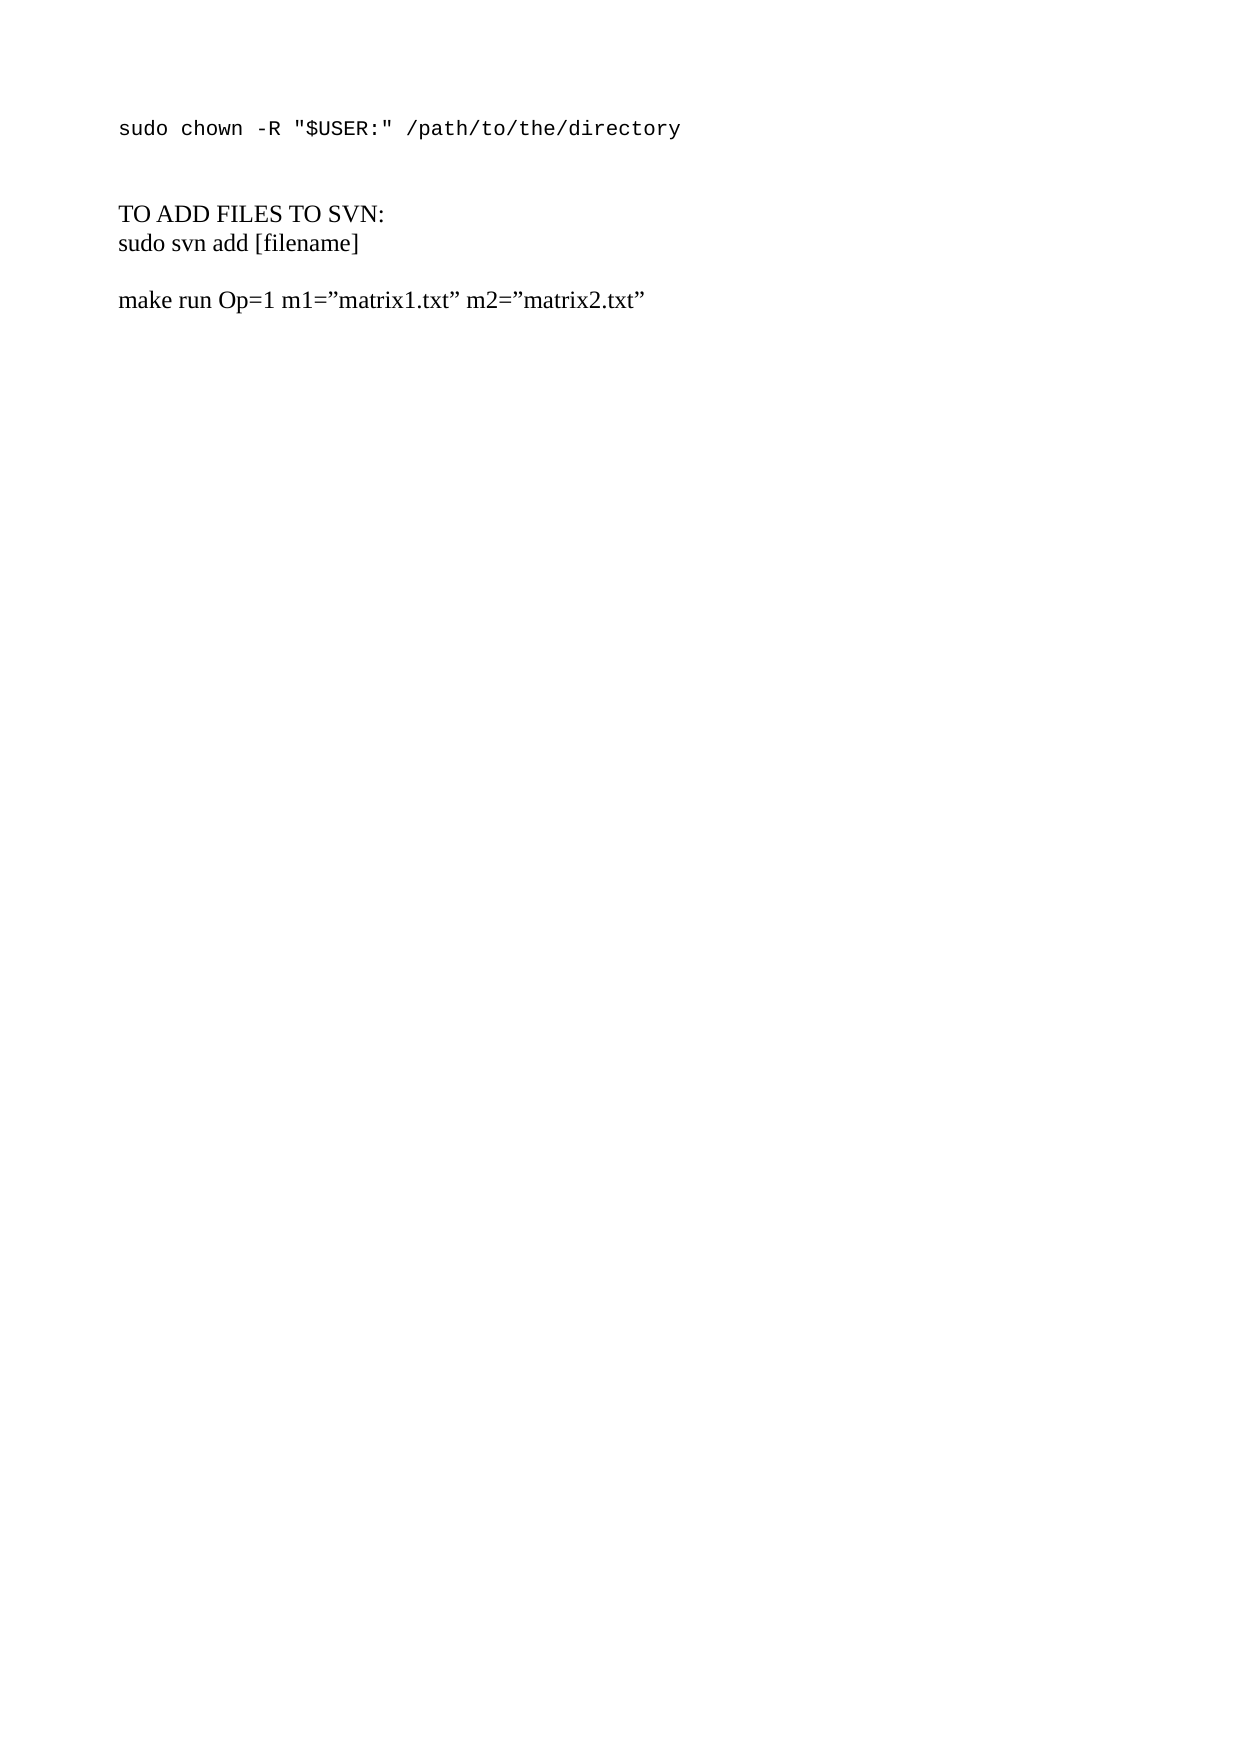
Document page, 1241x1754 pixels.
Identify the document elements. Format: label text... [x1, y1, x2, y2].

text TO ADD FILES TO SVN: [118, 199, 1122, 228]
text sudo svn add [filename] [118, 228, 1122, 257]
text make run Op=1 m1=”matrix1.txt” m2=”matrix2.txt” [118, 286, 1122, 314]
text sudo chown -R "$USER:" /path/to/the/directory [118, 118, 1122, 142]
